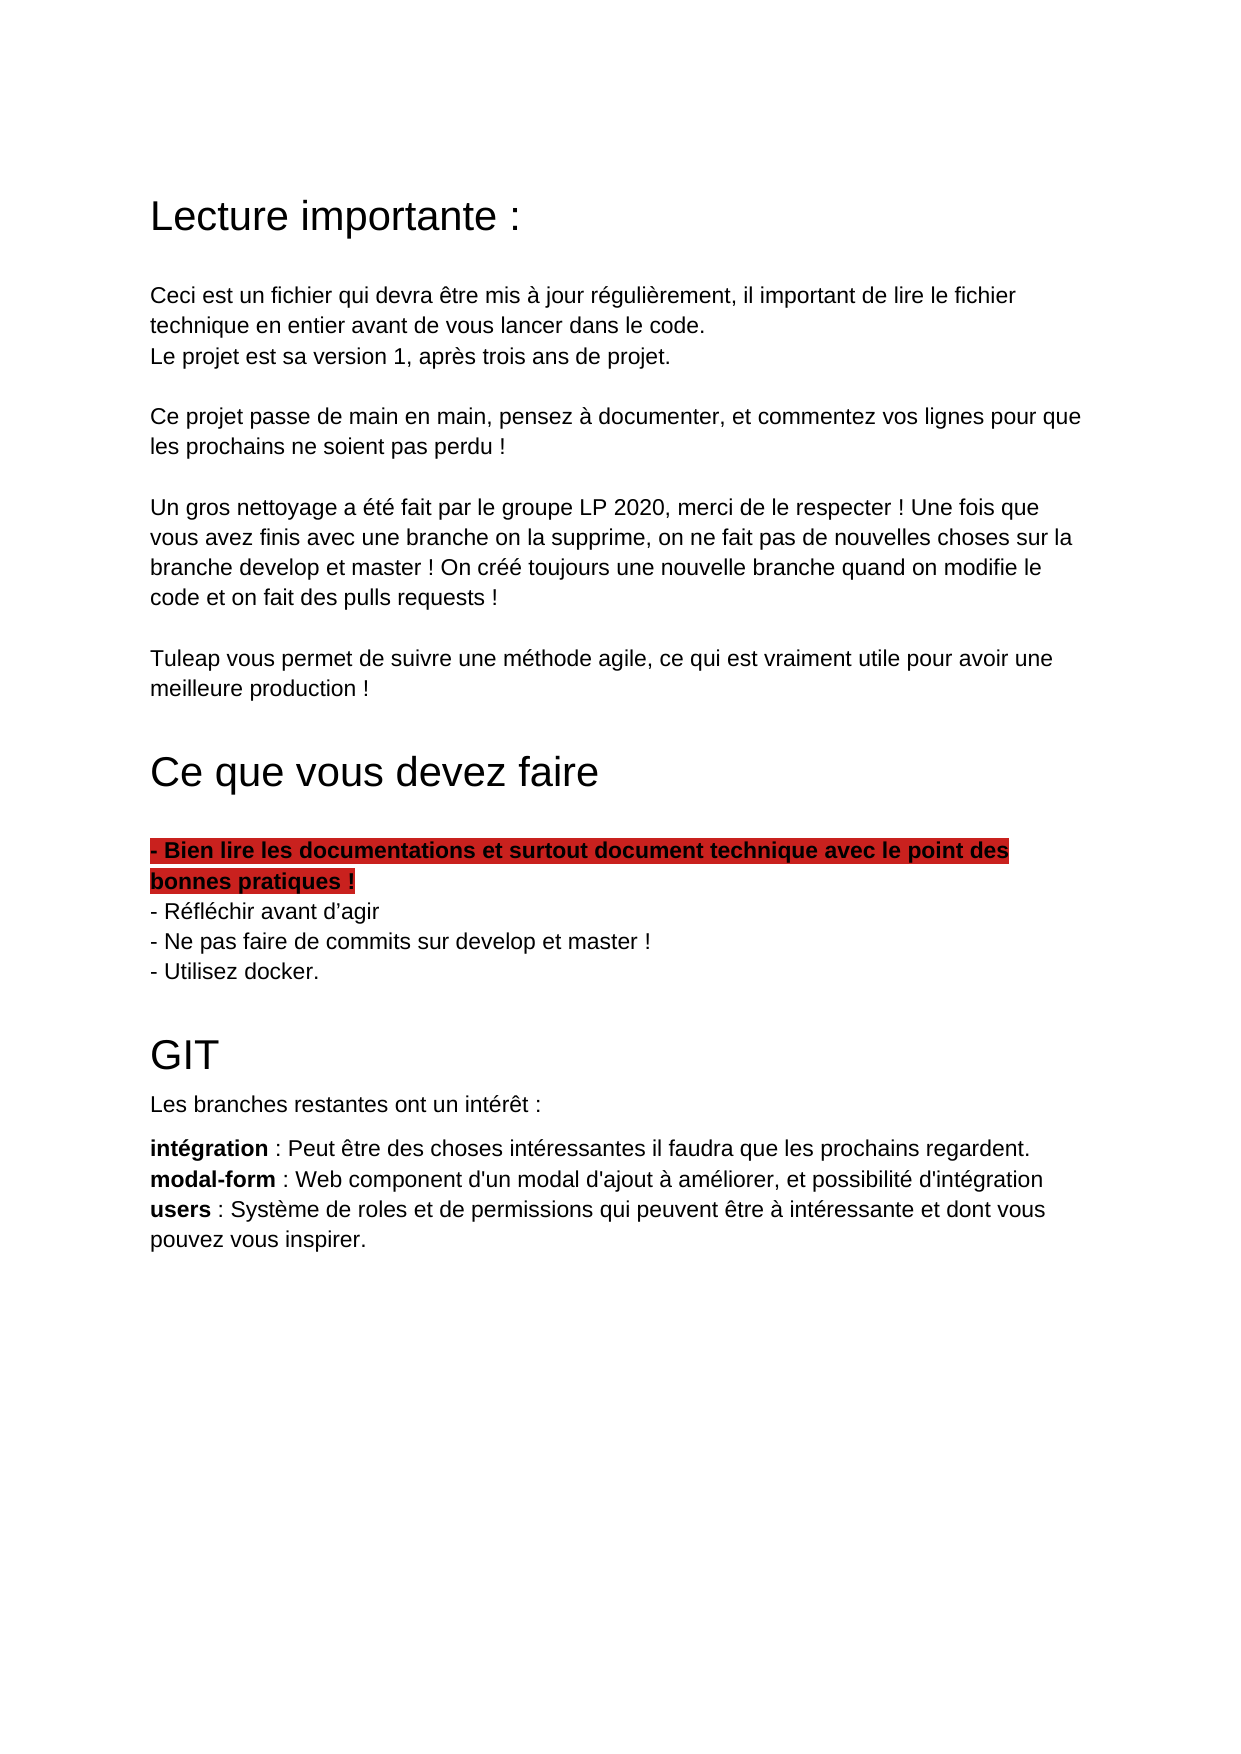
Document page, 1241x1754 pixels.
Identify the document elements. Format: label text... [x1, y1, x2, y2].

text - Réfléchir avant d’agir [150, 898, 1090, 924]
text Un gros nettoyage a été fait par le groupe LP 2020, merci de le respecter ! Une fois que vous avez finis avec une branche on la supprime, on ne fait pas de nouvelles choses sur la branche develop et master ! On créé toujours une nouvelle branche quand on modifie le code et on fait des pulls requests ! Tuleap vous permet de suivre une méthode agile, ce qui est vraiment utile pour avoir une meilleure production ! [150, 494, 1090, 701]
subtitle Ce que vous devez faire [150, 747, 1090, 795]
text - Ne pas faire de commits sur develop et master ! [150, 928, 1090, 954]
subtitle Lecture importante : [150, 192, 1090, 239]
text - Utilisez docker. [150, 958, 1090, 985]
text Ce projet passe de main en main, pensez à documenter, et commentez vos lignes pour que les prochains ne soient pas perdu ! [150, 403, 1090, 460]
text intégration : Peut être des choses intéressantes il faudra que les prochains regardent. modal-form : Web component d'un modal d'ajout à améliorer, et possibilité d'intégration users : Système de roles et de permissions qui peuvent être à intéressante et dont vous pouvez vous inspirer. [150, 1135, 1090, 1252]
text Ceci est un fichier qui devra être mis à jour régulièrement, il important de lire le fichier technique en entier avant de vous lancer dans le code. Le projet est sa version 1, après trois ans de projet. [150, 282, 1090, 369]
text - Bien lire les documentations et surtout document technique avec le point des bonnes pratiques ! [150, 837, 1090, 894]
subtitle GIT [150, 1030, 1090, 1078]
text Les branches restantes ont un intérêt : [150, 1091, 1090, 1117]
